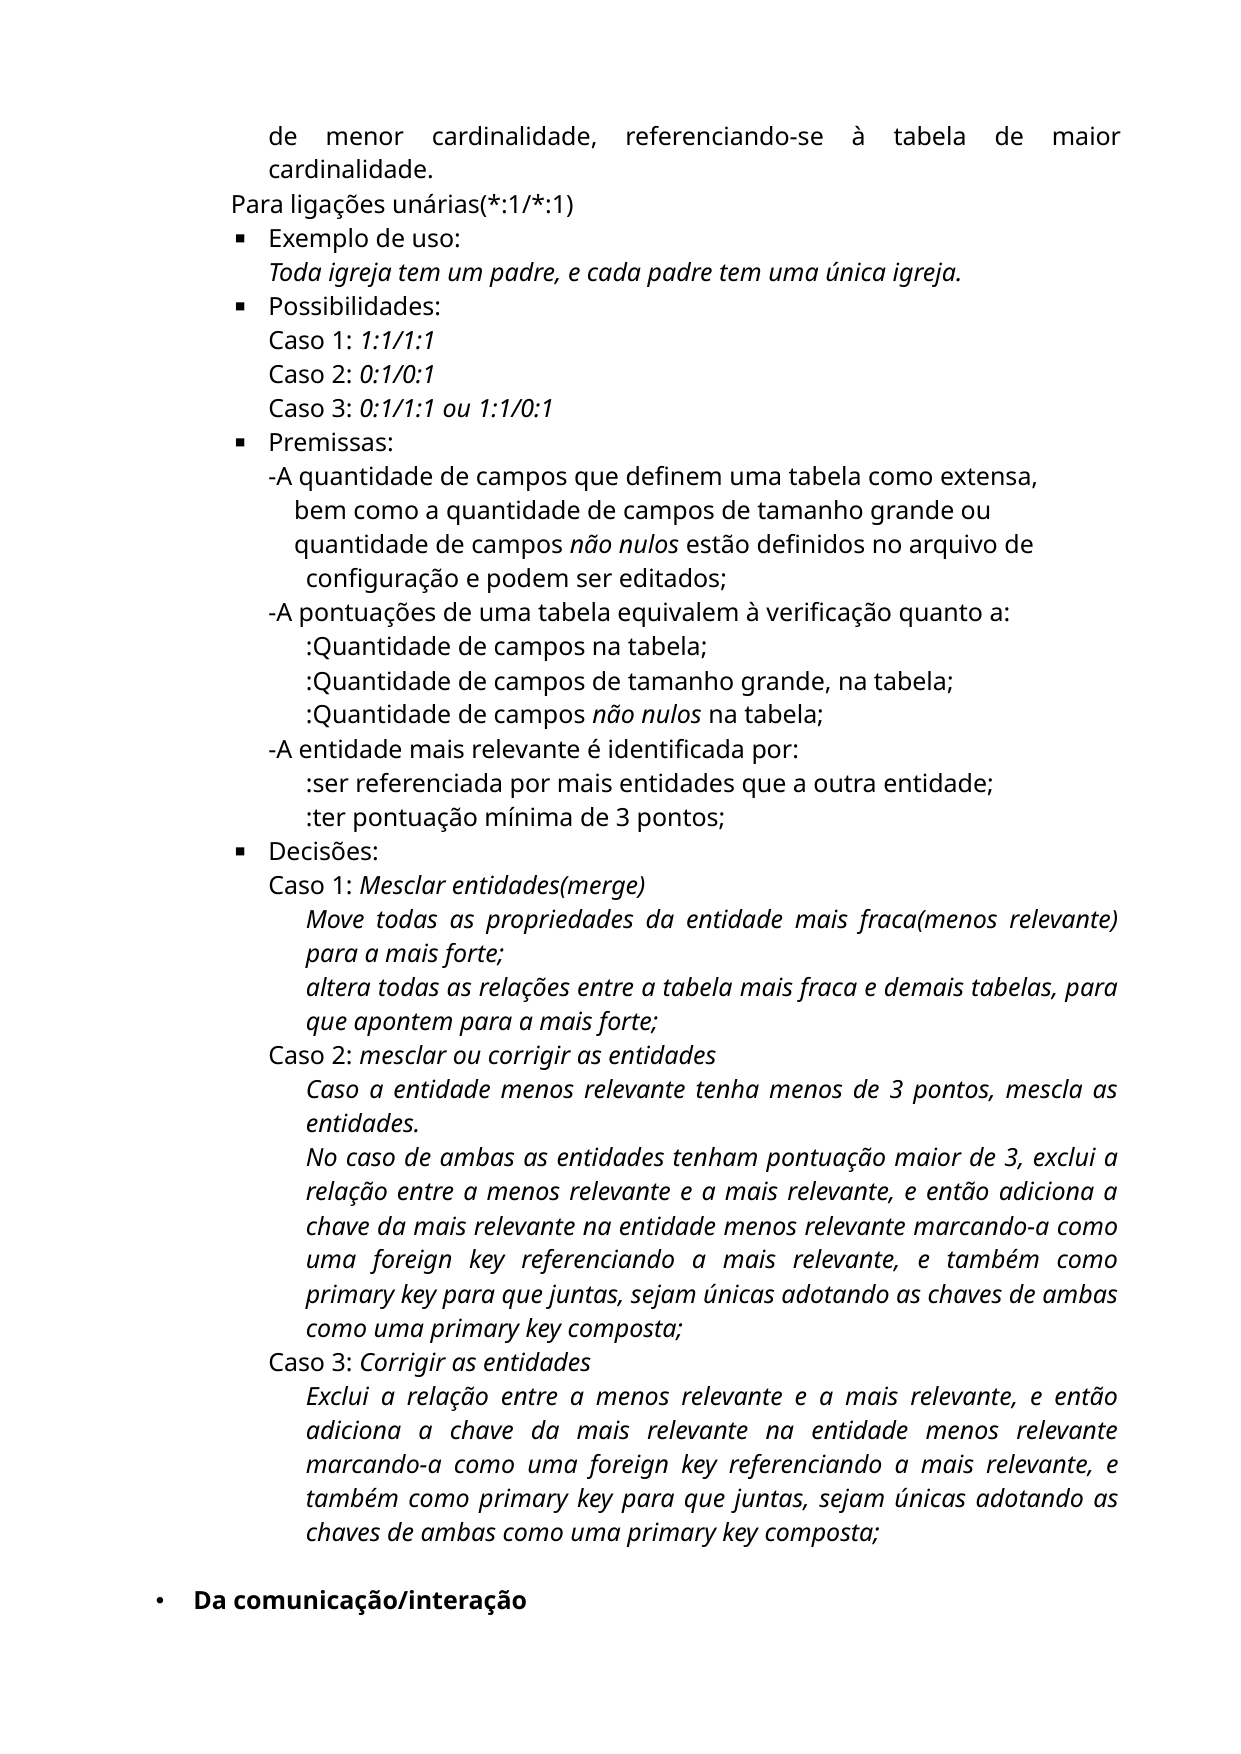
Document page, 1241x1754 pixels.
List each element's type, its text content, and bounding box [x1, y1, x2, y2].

list :Quantidade de campos não nulos na tabela; [268, 697, 1122, 731]
list de menor cardinalidade, referenciando-se à tabela de maior cardinalidade. [231, 118, 1122, 186]
list :Quantidade de campos de tamanho grande, na tabela; [268, 663, 1122, 697]
list Decisões: [231, 833, 1122, 867]
list Caso 1: 1:1/1:1 [231, 322, 1122, 357]
list :ser referenciada por mais entidades que a outra entidade; [268, 765, 1122, 799]
list :Quantidade de campos na tabela; [268, 629, 1122, 663]
list Premissas: [231, 425, 1122, 459]
list Da comunicação/interação [156, 1583, 1122, 1617]
list Caso 2: mesclar ou corrigir as entidades [231, 1038, 1122, 1072]
list Para ligações unárias(*:1/*:1) [193, 186, 1122, 220]
list -A pontuações de uma tabela equivalem à verificação quanto a: [231, 595, 1122, 629]
list Caso 2: 0:1/0:1 [231, 357, 1122, 391]
list Caso 3: 0:1/1:1 ou 1:1/0:1 [231, 391, 1122, 425]
list -A quantidade de campos que definem uma tabela como extensa, [231, 459, 1122, 493]
list Caso 3: Corrigir as entidades [231, 1344, 1122, 1378]
list :ter pontuação mínima de 3 pontos; [268, 799, 1122, 833]
list Move todas as propriedades da entidade mais fraca(menos relevante) para a mais forte; [268, 902, 1122, 970]
list Caso a entidade menos relevante tenha menos de 3 pontos, mescla as entidades. [268, 1072, 1122, 1140]
list quantidade de campos não nulos estão definidos no arquivo de [231, 527, 1122, 561]
list altera todas as relações entre a tabela mais fraca e demais tabelas, para que apontem para a mais forte; [268, 970, 1122, 1038]
list Caso 1: Mesclar entidades(merge) [231, 867, 1122, 902]
list No caso de ambas as entidades tenham pontuação maior de 3, exclui a relação entre a menos relevante e a mais relevante, e então adiciona a chave da mais relevante na entidade menos relevante marcando-a como uma foreign key referenciando a mais relevante, e também como primary key para que juntas, sejam únicas adotando as chaves de ambas como uma primary key composta; [268, 1140, 1122, 1344]
list Exclui a relação entre a menos relevante e a mais relevante, e então adiciona a chave da mais relevante na entidade menos relevante marcando-a como uma foreign key referenciando a mais relevante, e também como primary key para que juntas, sejam únicas adotando as chaves de ambas como uma primary key composta; [268, 1378, 1122, 1549]
list Possibilidades: [231, 288, 1122, 322]
list -A entidade mais relevante é identificada por: [231, 731, 1122, 765]
list Exemplo de uso: [231, 220, 1122, 254]
list configuração e podem ser editados; [268, 561, 1122, 595]
list Toda igreja tem um padre, e cada padre tem uma única igreja. [231, 254, 1122, 288]
list bem como a quantidade de campos de tamanho grande ou [231, 493, 1122, 527]
